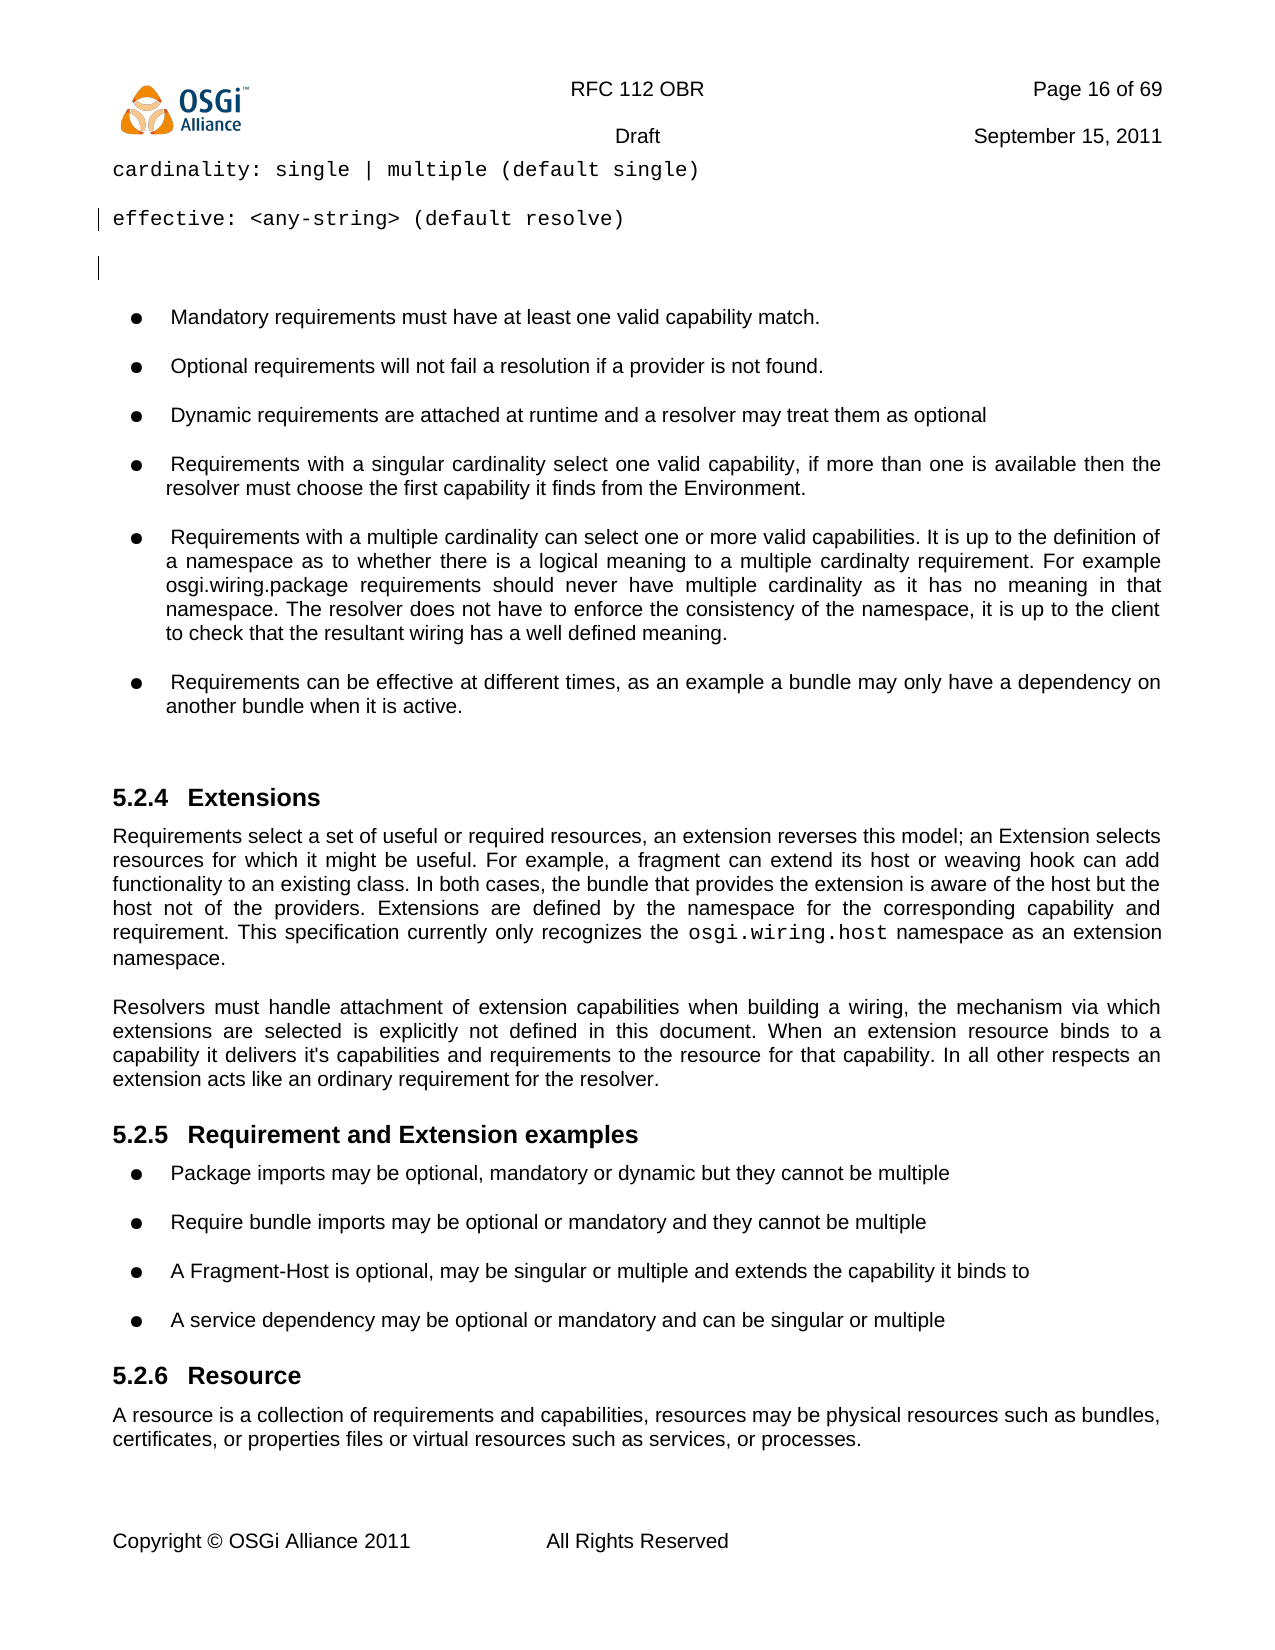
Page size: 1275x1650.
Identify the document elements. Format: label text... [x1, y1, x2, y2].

list A service dependency may be optional or mandatory and can be singular or multiple [111, 1308, 1162, 1332]
list Mandatory requirements must have at least one valid capability match. [111, 305, 1162, 329]
list Requirements can be effective at different times, as an example a bundle may only have a dependency on another bundle when it is active. [111, 669, 1162, 717]
list Requirements with a singular cardinality select one valid capability, if more than one is available then the resolver must choose the first capability it finds from the Environment. [111, 452, 1162, 500]
list Requirements with a multiple cardinality can select one or more valid capabilities. It is up to the definition of a namespace as to whether there is a logical meaning to a multiple cardinalty requirement. For example osgi.wiring.package requirements should never have multiple cardinality as it has no meaning in that namespace. The resolver does not have to enforce the consistency of the namespace, it is up to the client to check that the resultant wiring has a well defined meaning. [111, 525, 1162, 644]
text cardinality: single | multiple (default single) [112, 159, 1162, 183]
list Optional requirements will not fail a resolution if a provider is not found. [111, 354, 1162, 378]
subtitle Extensions [112, 783, 1162, 812]
list Dynamic requirements are attached at runtime and a resolver may treat them as optional [111, 403, 1162, 427]
picture [113, 78, 257, 142]
subtitle Resource [112, 1361, 1162, 1390]
subtitle Requirement and Extension examples [112, 1120, 1162, 1149]
list Require bundle imports may be optional or mandatory and they cannot be multiple [111, 1210, 1162, 1234]
list A Fragment-Host is optional, may be singular or multiple and extends the capability it binds to [111, 1259, 1162, 1283]
text A resource is a collection of requirements and capabilities, resources may be physical resources such as bundles, certificates, or properties files or virtual resources such as services, or processes. [112, 1402, 1162, 1450]
list Package imports may be optional, mandatory or dynamic but they cannot be multiple [111, 1161, 1162, 1185]
text effective: <any-string> (default resolve) [112, 208, 1162, 280]
text Requirements select a set of useful or required resources, an extension reverses this model; an Extension selects resources for which it might be useful. For example, a fragment can extend its host or weaving hook can add functionality to an existing class. In both cases, the bundle that provides the extension is aware of the host but the host not of the providers. Extensions are defined by the namespace for the corresponding capability and requirement. This specification currently only recognizes the osgi.wiring.host namespace as an extension namespace. [112, 824, 1162, 970]
text Resolvers must handle attachment of extension capabilities when building a wiring, the mechanism via which extensions are selected is explicitly not defined in this document. When an extension resource binds to a capability it delivers it's capabilities and requirements to the resource for that capability. In all other respects an extension acts like an ordinary requirement for the resolver. [112, 995, 1162, 1091]
